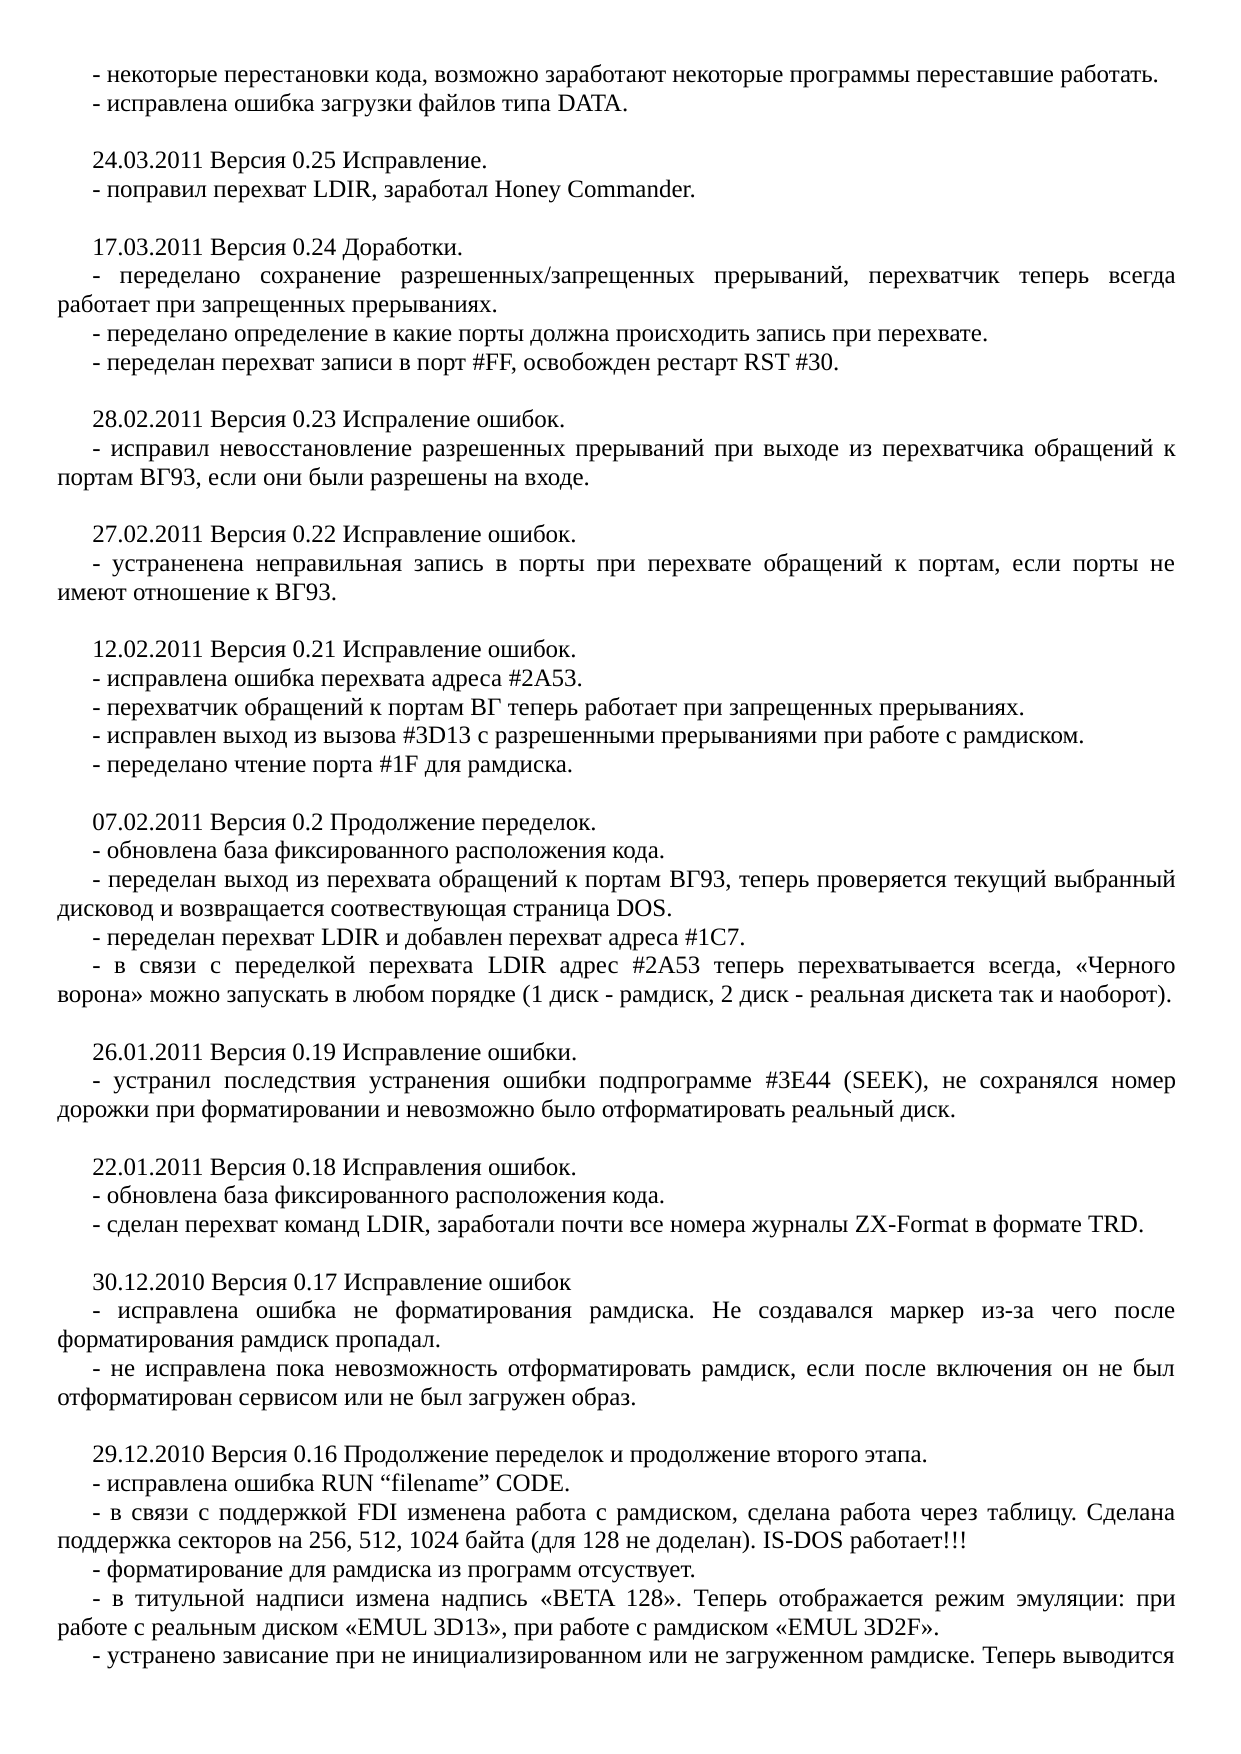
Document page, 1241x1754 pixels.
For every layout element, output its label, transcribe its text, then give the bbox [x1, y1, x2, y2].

text 07.02.2011 Версия 0.2 Продолжение переделок. [57, 807, 1176, 836]
text 27.02.2011 Версия 0.22 Исправление ошибок. [57, 519, 1176, 548]
text - исправлена ошибка загрузки файлов типа DATA. [57, 88, 1176, 117]
text - обновлена база фиксированного расположения кода. [57, 836, 1176, 864]
text - переделано сохранение разрешенных/запрещенных прерываний, перехватчик теперь всегда работает при запрещенных прерываниях. [57, 261, 1176, 318]
text 12.02.2011 Версия 0.21 Исправление ошибок. [57, 634, 1176, 663]
text - в связи с переделкой перехвата LDIR адрес #2A53 теперь перехватывается всегда, «Черного ворона» можно запускать в любом порядке (1 диск - рамдиск, 2 диск - реальная дискета так и наоборот). [57, 951, 1176, 1008]
text - устранил последствия устранения ошибки подпрограмме #3E44 (SEEK), не сохранялся номер дорожки при форматировании и невозможно было отформатировать реальный диск. [57, 1066, 1176, 1123]
text - переделан перехват LDIR и добавлен перехват адреса #1C7. [57, 922, 1176, 951]
text - в связи с поддержкой FDI изменена работа с рамдиском, сделана работа через таблицу. Сделана поддержка секторов на 256, 512, 1024 байта (для 128 не доделан). IS-DOS работает!!! [57, 1497, 1176, 1554]
text 29.12.2010 Версия 0.16 Продолжение переделок и продолжение второго этапа. [57, 1439, 1176, 1468]
text - устранено зависание при не инициализированном или не загруженном рамдиске. Теперь выводится [57, 1641, 1176, 1669]
text - устраненена неправильная запись в порты при перехвате обращений к портам, если порты не имеют отношение к ВГ93. [57, 548, 1176, 606]
text - исправлена ошибка RUN “filename” CODE. [57, 1468, 1176, 1497]
text 24.03.2011 Версия 0.25 Исправление. [57, 146, 1176, 174]
text - сделан перехват команд LDIR, заработали почти все номера журналы ZX-Format в формате TRD. [57, 1209, 1176, 1238]
text - перехватчик обращений к портам ВГ теперь работает при запрещенных прерываниях. [57, 692, 1176, 721]
text 28.02.2011 Версия 0.23 Испраление ошибок. [57, 404, 1176, 433]
text - форматирование для рамдиска из программ отсуствует. [57, 1554, 1176, 1583]
text - некоторые перестановки кода, возможно заработают некоторые программы переставшие работать. [57, 59, 1176, 88]
text - обновлена база фиксированного расположения кода. [57, 1181, 1176, 1209]
text 26.01.2011 Версия 0.19 Исправление ошибки. [57, 1037, 1176, 1066]
text - переделано чтение порта #1F для рамдиска. [57, 749, 1176, 778]
text - переделано определение в какие порты должна происходить запись при перехвате. [57, 318, 1176, 347]
text - переделан перехват записи в порт #FF, освобожден рестарт RST #30. [57, 347, 1176, 376]
text 17.03.2011 Версия 0.24 Доработки. [57, 232, 1176, 261]
text - переделан выход из перехвата обращений к портам ВГ93, теперь проверяется текущий выбранный дисковод и возвращается соотвествующая страница DOS. [57, 864, 1176, 922]
text 22.01.2011 Версия 0.18 Исправления ошибок. [57, 1152, 1176, 1181]
text - исправлен выход из вызова #3D13 с разрешенными прерываниями при работе с рамдиском. [57, 721, 1176, 749]
text - в титульной надписи измена надпись «BETA 128». Теперь отображается режим эмуляции: при работе с реальным диском «EMUL 3D13», при работе с рамдиском «EMUL 3D2F». [57, 1583, 1176, 1641]
text - поправил перехват LDIR, заработал Honey Commander. [57, 174, 1176, 203]
text - исправлена ошибка не форматирования рамдиска. Не создавался маркер из-за чего после форматирования рамдиск пропадал. [57, 1296, 1176, 1353]
text - исправлена ошибка перехвата адреса #2A53. [57, 663, 1176, 692]
text - исправил невосстановление разрешенных прерываний при выходе из перехватчика обращений к портам ВГ93, если они были разрешены на входе. [57, 433, 1176, 491]
text - не исправлена пока невозможность отформатировать рамдиск, если после включения он не был отформатирован сервисом или не был загружен образ. [57, 1353, 1176, 1411]
text 30.12.2010 Версия 0.17 Исправление ошибок [57, 1267, 1176, 1296]
